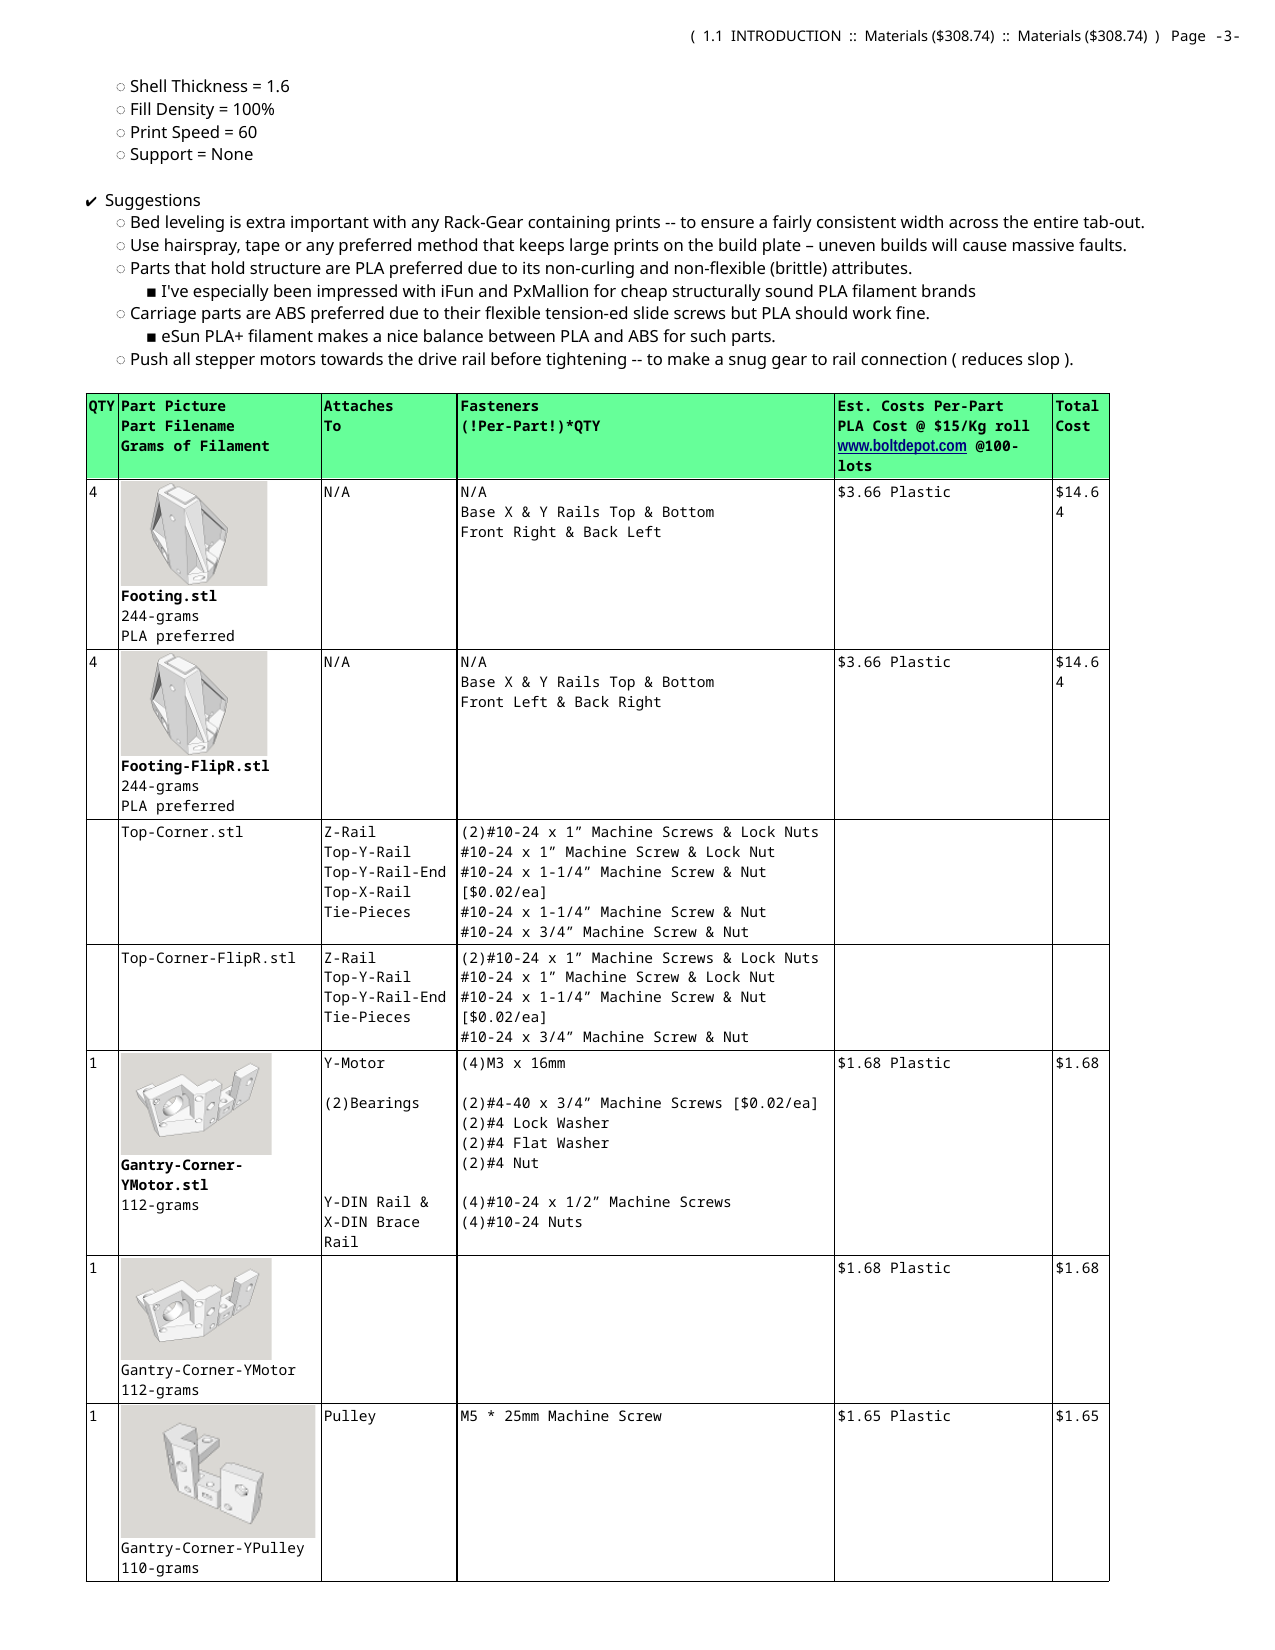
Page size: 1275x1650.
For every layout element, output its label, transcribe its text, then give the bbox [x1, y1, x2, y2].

table_cell N/A Base X & Y Rails Top & Bottom Front Right & Back Left [458, 480, 834, 649]
table_cell N/A [322, 650, 456, 819]
table_cell $1.68 Plastic [835, 1256, 1052, 1403]
table_cell $3.66 Plastic [835, 480, 1052, 649]
table_cell Z-Rail Top-Y-Rail Top-Y-Rail-End Top-X-Rail Tie-Pieces [322, 820, 456, 944]
table_header QTY [87, 394, 118, 478]
table_cell Pulley [322, 1404, 456, 1581]
picture [120, 1053, 272, 1155]
table_cell Footing.stl 244-grams PLA preferred [119, 480, 321, 649]
table_header Est. Costs Per-Part PLA Cost @ $15/Kg roll www.boltdepot.com @100-lots [835, 394, 1052, 478]
list Carriage parts are ABS preferred due to their flexible tension-ed slide screws but PLA should work fine. [116, 302, 1249, 325]
table_header Total Cost [1053, 394, 1109, 478]
table_cell 1 [87, 1051, 118, 1255]
table_cell Gantry-Corner-YMotor.stl 112-grams [119, 1051, 321, 1255]
table_cell [322, 1256, 456, 1403]
table_cell Z-Rail Top-Y-Rail Top-Y-Rail-End Tie-Pieces [322, 945, 456, 1050]
picture [120, 1258, 272, 1360]
table_cell (4)M3 x 16mm (2)#4-40 x 3/4” Machine Screws [$0.02/ea] (2)#4 Lock Washer (2)#4 Flat Washer (2)#4 Nut (4)#10-24 x 1/2” Machine Screws (4)#10-24 Nuts [458, 1051, 834, 1255]
list I've especially been impressed with iFun and PxMallion for cheap structurally sound PLA filament brands [146, 279, 1249, 302]
list Parts that hold structure are PLA preferred due to its non-curling and non-flexible (brittle) attributes. [116, 257, 1249, 279]
list eSun PLA+ filament makes a nice balance between PLA and ABS for such parts. [146, 325, 1249, 347]
table_cell Top-Corner-FlipR.stl [119, 945, 321, 1050]
list Fill Density = 100% [116, 98, 1249, 120]
table_cell Top-Corner.stl [119, 820, 321, 944]
table_cell 4 [87, 650, 118, 819]
picture [120, 1405, 316, 1538]
table_cell [1053, 820, 1109, 944]
table_cell $1.65 [1053, 1404, 1109, 1581]
list Support = None [116, 143, 1249, 166]
table_cell $1.68 Plastic [835, 1051, 1052, 1255]
table_cell Footing-FlipR.stl 244-grams PLA preferred [119, 650, 321, 819]
table_cell 1 [87, 1256, 118, 1403]
table_cell $14.64 [1053, 480, 1109, 649]
table_cell 1 [87, 1404, 118, 1581]
table_header Attaches To [322, 394, 456, 478]
table_cell [835, 820, 1052, 944]
table_cell Gantry-Corner-YPulley 110-grams [119, 1404, 321, 1581]
table_cell N/A Base X & Y Rails Top & Bottom Front Left & Back Right [458, 650, 834, 819]
table_cell Y-Motor (2)Bearings Y-DIN Rail & X-DIN Brace Rail [322, 1051, 456, 1255]
table_cell [87, 945, 118, 1050]
table_cell 4 [87, 480, 118, 649]
list Push all stepper motors towards the drive rail before tightening -- to make a snug gear to rail connection ( reduces slop ). [116, 347, 1249, 370]
table_cell $1.65 Plastic [835, 1404, 1052, 1581]
table_cell (2)#10-24 x 1” Machine Screws & Lock Nuts #10-24 x 1” Machine Screw & Lock Nut #10-24 x 1-1/4” Machine Screw & Nut [$0.02/ea] #10-24 x 1-1/4” Machine Screw & Nut #10-24 x 3/4” Machine Screw & Nut [458, 820, 834, 944]
picture [120, 481, 268, 586]
table_cell [1053, 945, 1109, 1050]
table_cell $14.64 [1053, 650, 1109, 819]
list Print Speed = 60 [116, 120, 1249, 143]
table_header Part Picture Part Filename Grams of Filament [119, 394, 321, 478]
table_cell M5 * 25mm Machine Screw [458, 1404, 834, 1581]
list Shell Thickness = 1.6 [116, 75, 1249, 98]
table_cell $1.68 [1053, 1256, 1109, 1403]
table_cell Gantry-Corner-YMotor 112-grams [119, 1256, 321, 1403]
table_header Fasteners (!Per-Part!)*QTY [458, 394, 834, 478]
list Use hairspray, tape or any preferred method that keeps large prints on the build plate – uneven builds will cause massive faults. [116, 234, 1249, 257]
table_cell [87, 820, 118, 944]
picture [120, 651, 268, 756]
list Suggestions [86, 188, 1249, 211]
table_cell (2)#10-24 x 1” Machine Screws & Lock Nuts #10-24 x 1” Machine Screw & Lock Nut #10-24 x 1-1/4” Machine Screw & Nut [$0.02/ea] #10-24 x 3/4” Machine Screw & Nut [458, 945, 834, 1050]
table_cell [835, 945, 1052, 1050]
table_cell [458, 1256, 834, 1403]
table_cell N/A [322, 480, 456, 649]
table_cell $1.68 [1053, 1051, 1109, 1255]
list Bed leveling is extra important with any Rack-Gear containing prints -- to ensure a fairly consistent width across the entire tab-out. [116, 211, 1249, 234]
table_cell $3.66 Plastic [835, 650, 1052, 819]
